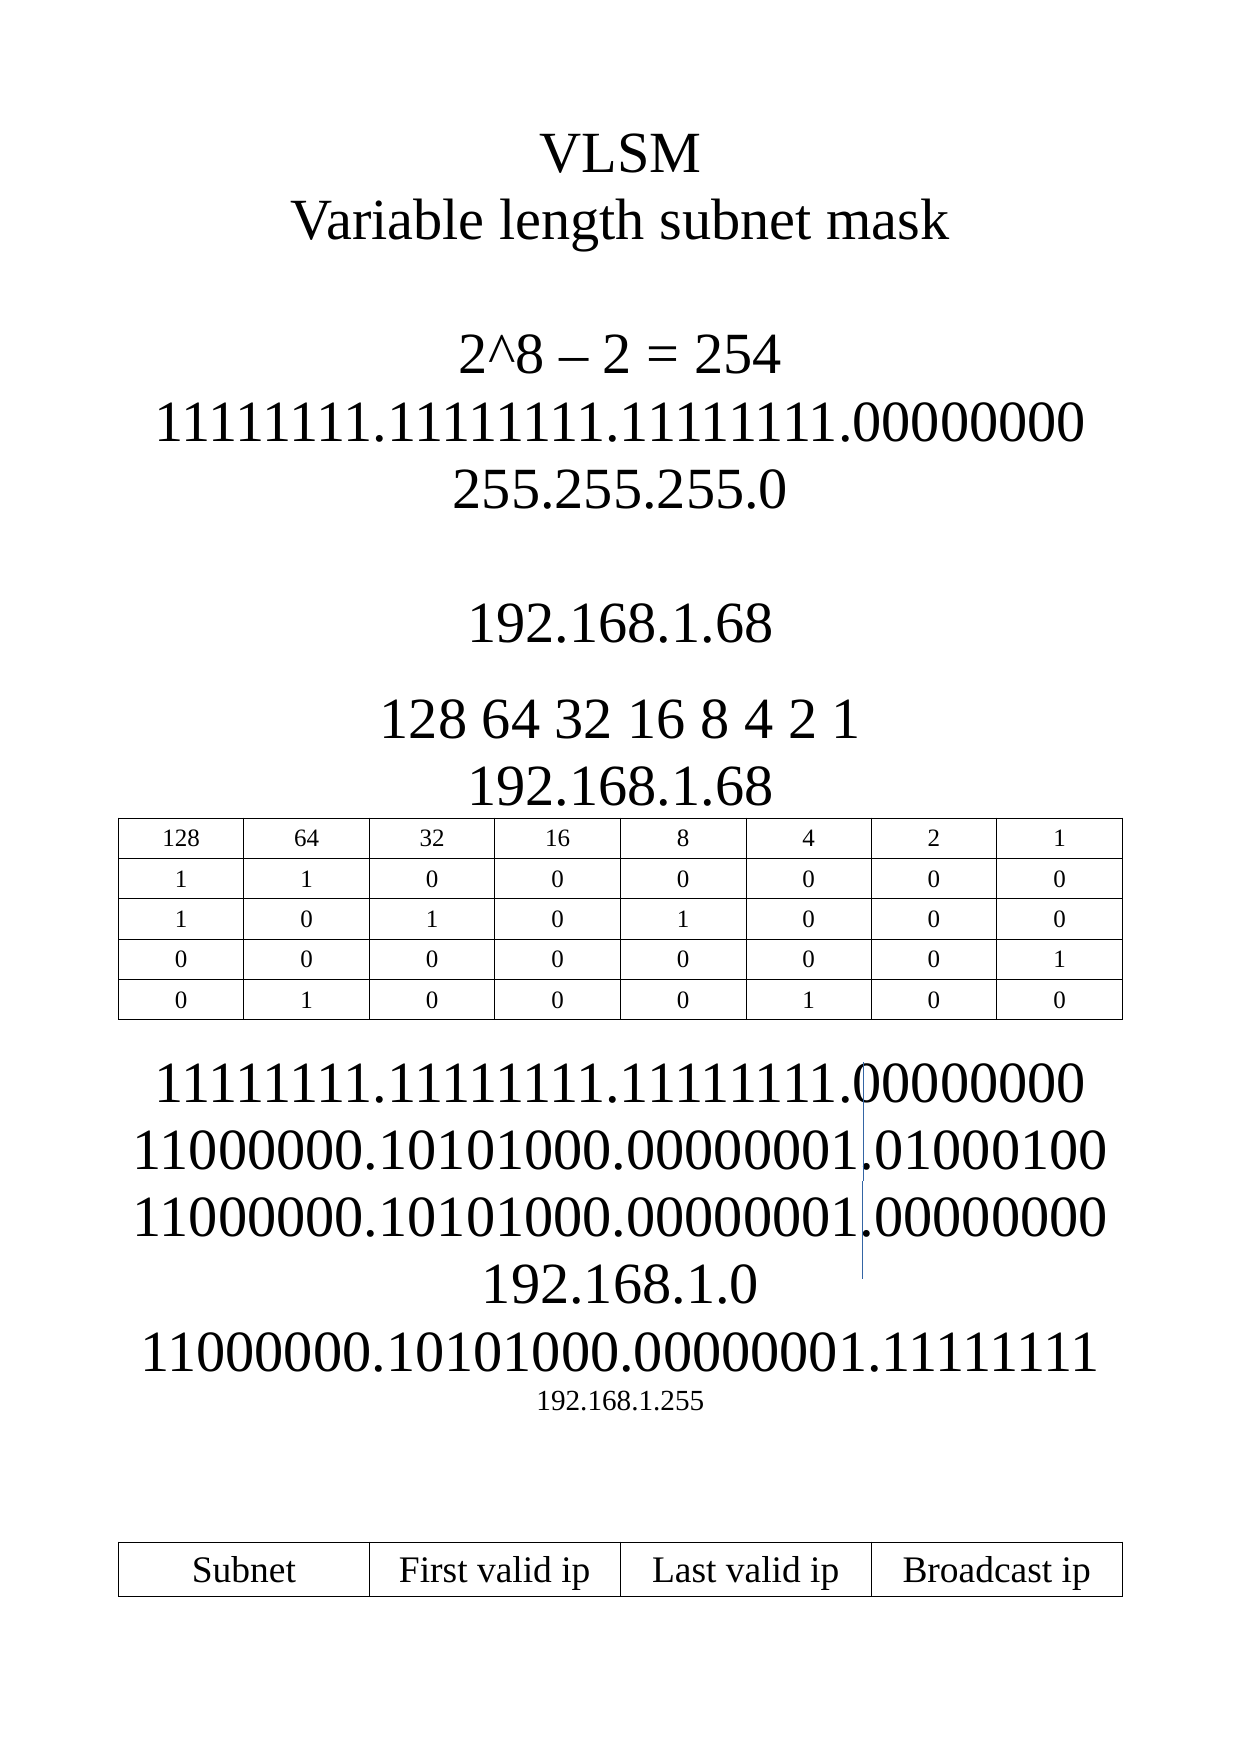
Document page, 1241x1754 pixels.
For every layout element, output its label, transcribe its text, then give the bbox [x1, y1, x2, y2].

table_cell 0 [244, 899, 369, 939]
table_cell 1 [244, 980, 369, 1019]
table_cell 0 [370, 980, 494, 1019]
table_header 8 [621, 819, 746, 858]
text 128 64 32 16 8 4 2 1 [118, 683, 1122, 751]
table_header Last valid ip [621, 1543, 871, 1596]
table_cell 0 [495, 980, 620, 1019]
table_header 1 [997, 819, 1122, 858]
table_cell 0 [621, 980, 746, 1019]
table_cell 0 [621, 940, 746, 979]
table_cell 0 [370, 859, 494, 898]
table_cell 1 [621, 899, 746, 939]
table_cell 0 [872, 899, 996, 939]
table_cell 1 [119, 899, 243, 939]
table_header 32 [370, 819, 494, 858]
table_header 2 [872, 819, 996, 858]
table_cell 0 [747, 859, 871, 898]
text 192.168.1.68 [118, 588, 1122, 655]
table_cell 0 [747, 940, 871, 979]
text 2^8 – 2 = 254 [118, 319, 1122, 386]
table_header 4 [747, 819, 871, 858]
table_cell 0 [621, 859, 746, 898]
table_header 128 [119, 819, 243, 858]
text 11111111.11111111.11111111.00000000 [118, 386, 1122, 453]
table_header 64 [244, 819, 369, 858]
table_cell 0 [495, 899, 620, 939]
table_cell 0 [495, 859, 620, 898]
table_cell 0 [119, 940, 243, 979]
table_cell 0 [495, 940, 620, 979]
table_header First valid ip [370, 1543, 620, 1596]
table_header 16 [495, 819, 620, 858]
table_header Subnet [119, 1543, 369, 1596]
table_cell 0 [747, 899, 871, 939]
table_cell 0 [244, 940, 369, 979]
table_cell 1 [747, 980, 871, 1019]
table_cell 0 [872, 980, 996, 1019]
table_cell 1 [119, 859, 243, 898]
table_cell 0 [997, 859, 1122, 898]
text 11111111.11111111.11111111.00000000 [118, 1048, 1122, 1115]
table_cell 0 [872, 940, 996, 979]
text 192.168.1.255 [118, 1383, 1122, 1417]
text VLSM [118, 118, 1122, 185]
text 192.168.1.68 [118, 751, 1122, 818]
table_header Broadcast ip [872, 1543, 1122, 1596]
table_cell 1 [370, 899, 494, 939]
text 192.168.1.0 [118, 1249, 1122, 1316]
text 11000000.10101000.00000001.01000100 [118, 1115, 1122, 1182]
text 11000000.10101000.00000001.00000000 [863, 1182, 1122, 1249]
table_cell 0 [370, 940, 494, 979]
table_cell 0 [997, 899, 1122, 939]
table_cell 0 [119, 980, 243, 1019]
table_cell 1 [997, 940, 1122, 979]
table_cell 0 [997, 980, 1122, 1019]
text 255.255.255.0 [118, 453, 1122, 521]
text 11000000.10101000.00000001.00000000 [118, 1182, 862, 1249]
text 11000000.10101000.00000001.11111111 [118, 1316, 1122, 1383]
table_cell 0 [872, 859, 996, 898]
table_cell 1 [244, 859, 369, 898]
text Variable length subnet mask [118, 185, 1122, 252]
